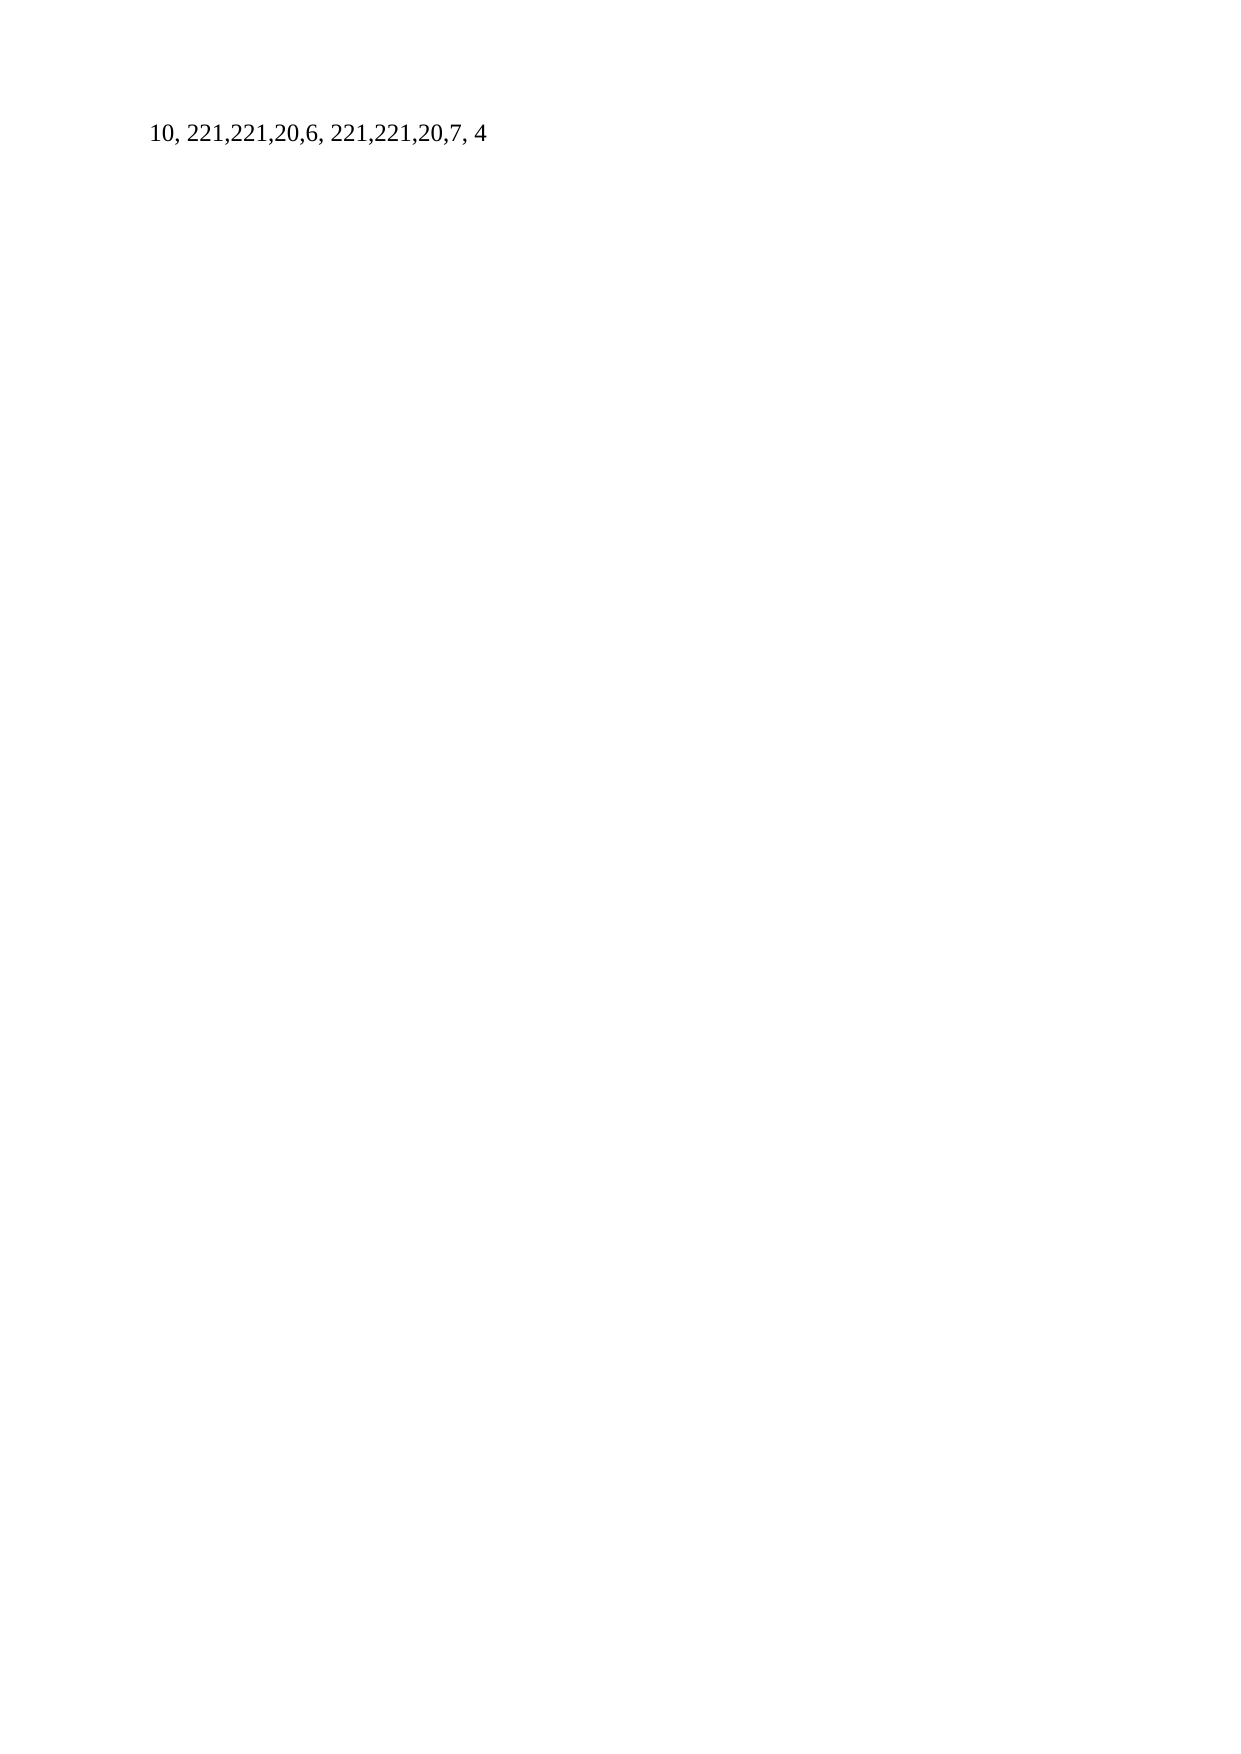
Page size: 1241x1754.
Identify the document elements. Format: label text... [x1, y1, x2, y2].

text 10, 221,221,20,6, 221,221,20,7, 4 [118, 118, 1122, 147]
